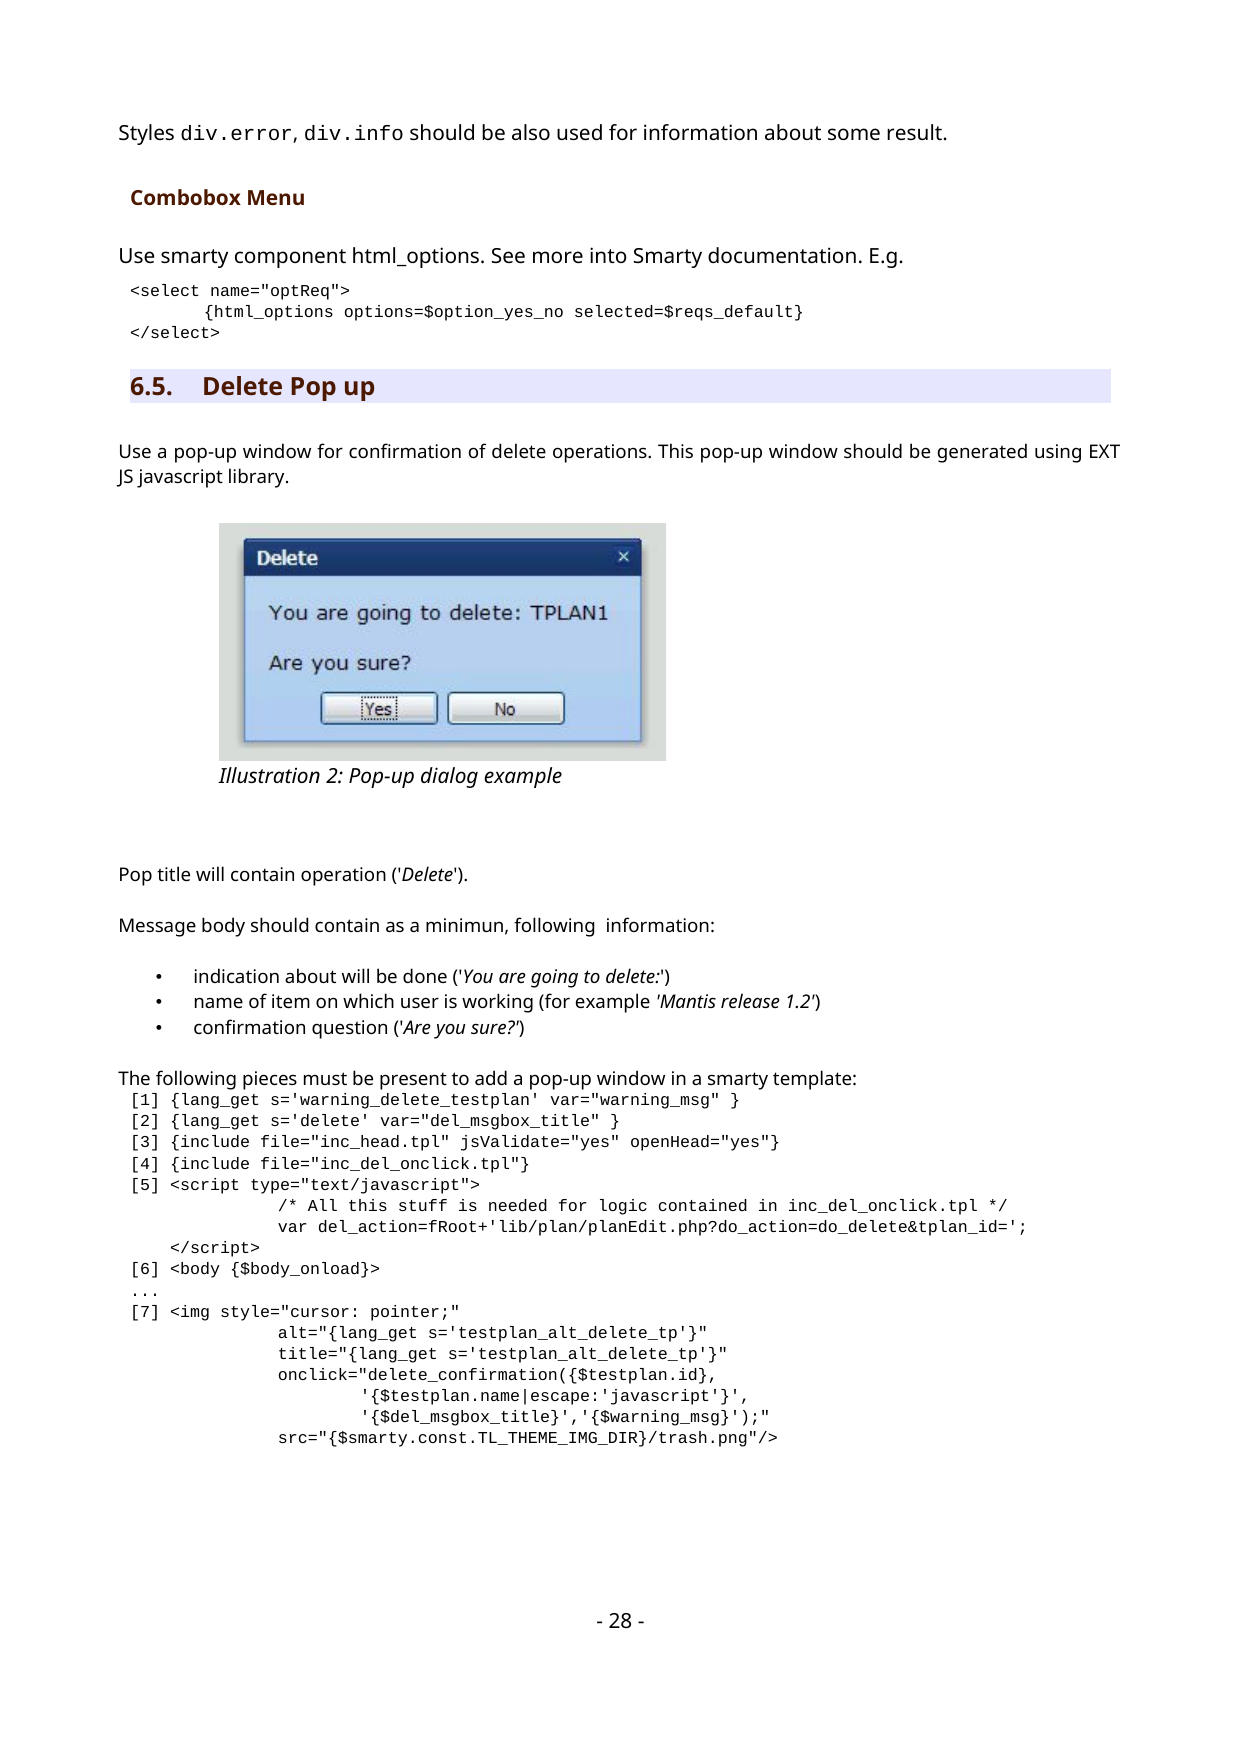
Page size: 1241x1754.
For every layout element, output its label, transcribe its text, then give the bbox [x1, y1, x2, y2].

list confirmation question ('Are you sure?') [156, 1014, 1122, 1039]
text /* All this stuff is needed for logic contained in inc_del_onclick.tpl */ [130, 1197, 1122, 1216]
text [4] {include file="inc_del_onclick.tpl"} [130, 1155, 1122, 1174]
text [2] {lang_get s='delete' var="del_msgbox_title" } [130, 1113, 1122, 1132]
text Styles div.error, div.info should be also used for information about some result. [118, 118, 1122, 147]
text [3] {include file="inc_head.tpl" jsValidate="yes" openHead="yes"} [130, 1134, 1122, 1153]
text '{$del_msgbox_title}','{$warning_msg}');" [130, 1409, 1122, 1428]
picture [219, 523, 667, 761]
text Illustration 2: Pop-up dialog example [219, 761, 666, 789]
text [6] <body {$body_onload}> [130, 1261, 1122, 1280]
text var del_action=fRoot+'lib/plan/planEdit.php?do_action=do_delete&tplan_id='; [130, 1219, 1122, 1237]
text The following pieces must be present to add a pop-up window in a smarty template: [118, 1065, 1122, 1091]
text Use a pop-up window for confirmation of delete operations. This pop-up window should be generated using EXT JS javascript library. [118, 438, 1122, 489]
text <select name="optReq"> [130, 283, 1122, 302]
text [1] {lang_get s='warning_delete_testplan' var="warning_msg" } [130, 1092, 1122, 1111]
text src="{$smarty.const.TL_THEME_IMG_DIR}/trash.png"/> [130, 1430, 1122, 1449]
text [5] <script type="text/javascript"> [130, 1176, 1122, 1195]
text title="{lang_get s='testplan_alt_delete_tp'}" [130, 1346, 1122, 1364]
text [7] <img style="cursor: pointer;" [130, 1303, 1122, 1322]
subtitle Combobox Menu [130, 183, 1111, 211]
list indication about will be done ('You are going to delete:') [156, 963, 1122, 988]
list name of item on which user is working (for example 'Mantis release 1.2') [156, 988, 1122, 1014]
text Pop title will contain operation ('Delete'). [118, 861, 1122, 886]
text Use smarty component html_options. See more into Smarty documentation. E.g. [118, 241, 1122, 269]
text </select> [130, 325, 1122, 344]
text onclick="delete_confirmation({$testplan.id}, [130, 1367, 1122, 1386]
text '{$testplan.name|escape:'javascript'}', [130, 1388, 1122, 1407]
text ... [130, 1282, 1122, 1301]
subtitle Delete Pop up [130, 369, 1111, 403]
text {html_options options=$option_yes_no selected=$reqs_default} [130, 304, 1122, 323]
text Message body should contain as a minimun, following information: [118, 912, 1122, 937]
text </script> [130, 1240, 1122, 1259]
text alt="{lang_get s='testplan_alt_delete_tp'}" [130, 1324, 1122, 1343]
